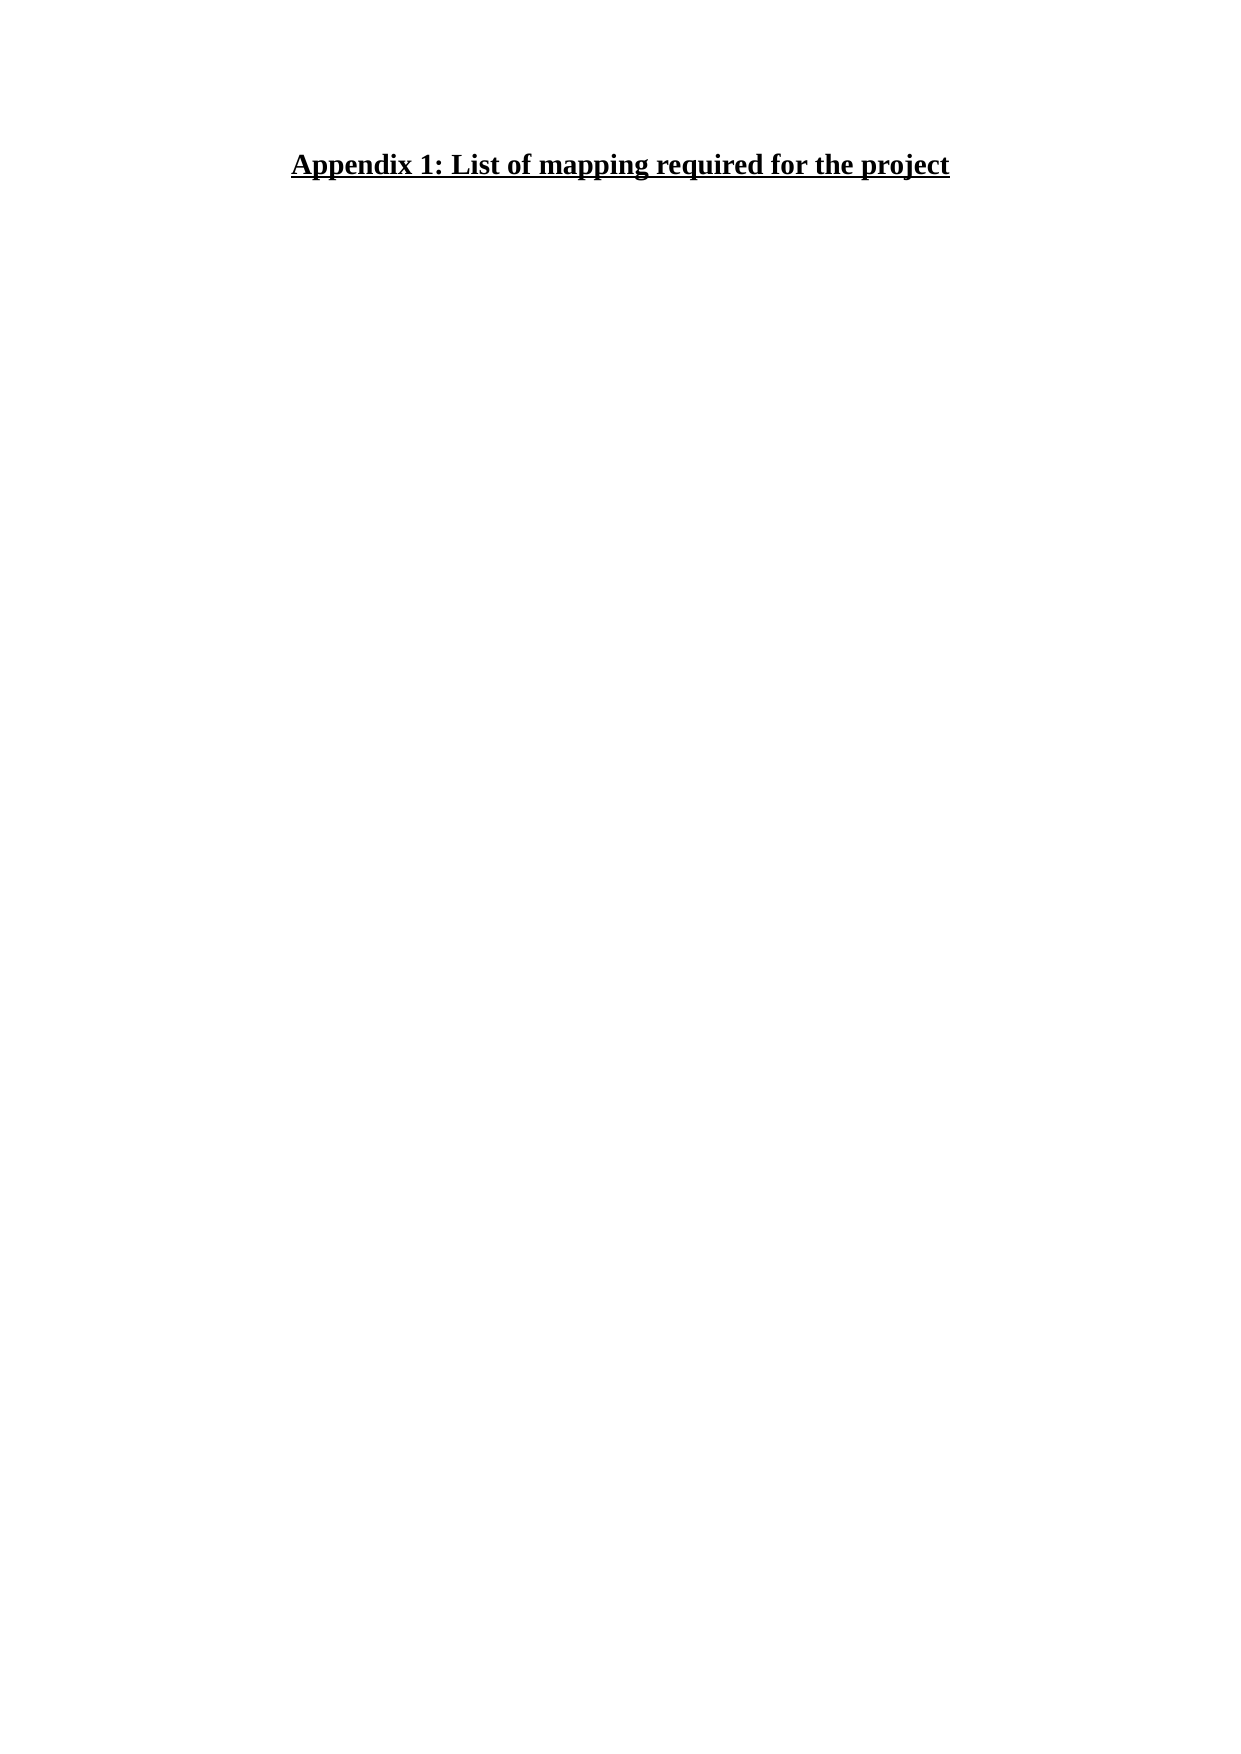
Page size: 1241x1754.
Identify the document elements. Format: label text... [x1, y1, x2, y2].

text Appendix 1: List of mapping required for the project [118, 147, 1122, 180]
